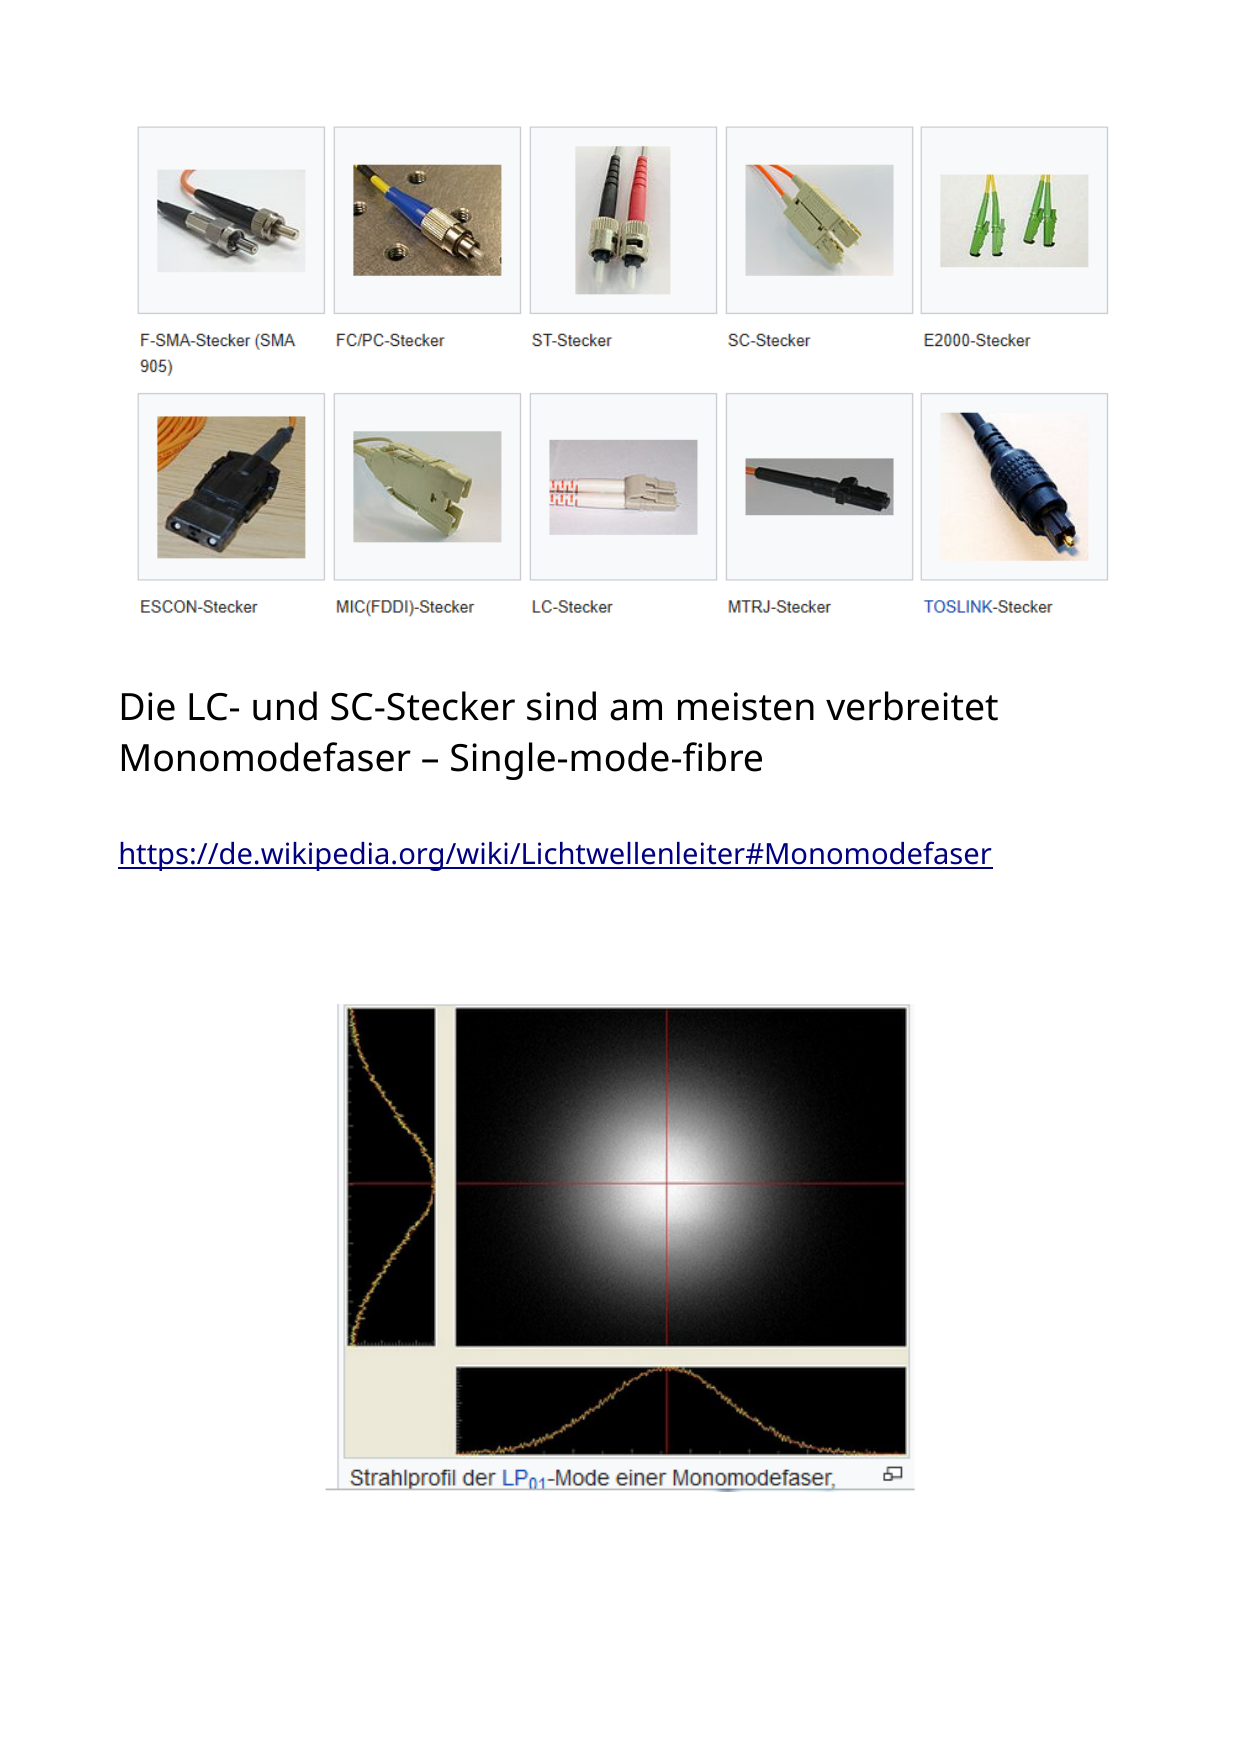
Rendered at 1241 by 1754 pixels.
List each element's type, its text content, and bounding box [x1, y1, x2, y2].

text [118, 1520, 1122, 1622]
text Die LC- und SC-Stecker sind am meisten verbreitet Monomodefaser – Single-mode-fibre https://de.wikipedia.org/wiki/Lichtwellenleiter#Monomodefaser [118, 630, 1122, 1004]
